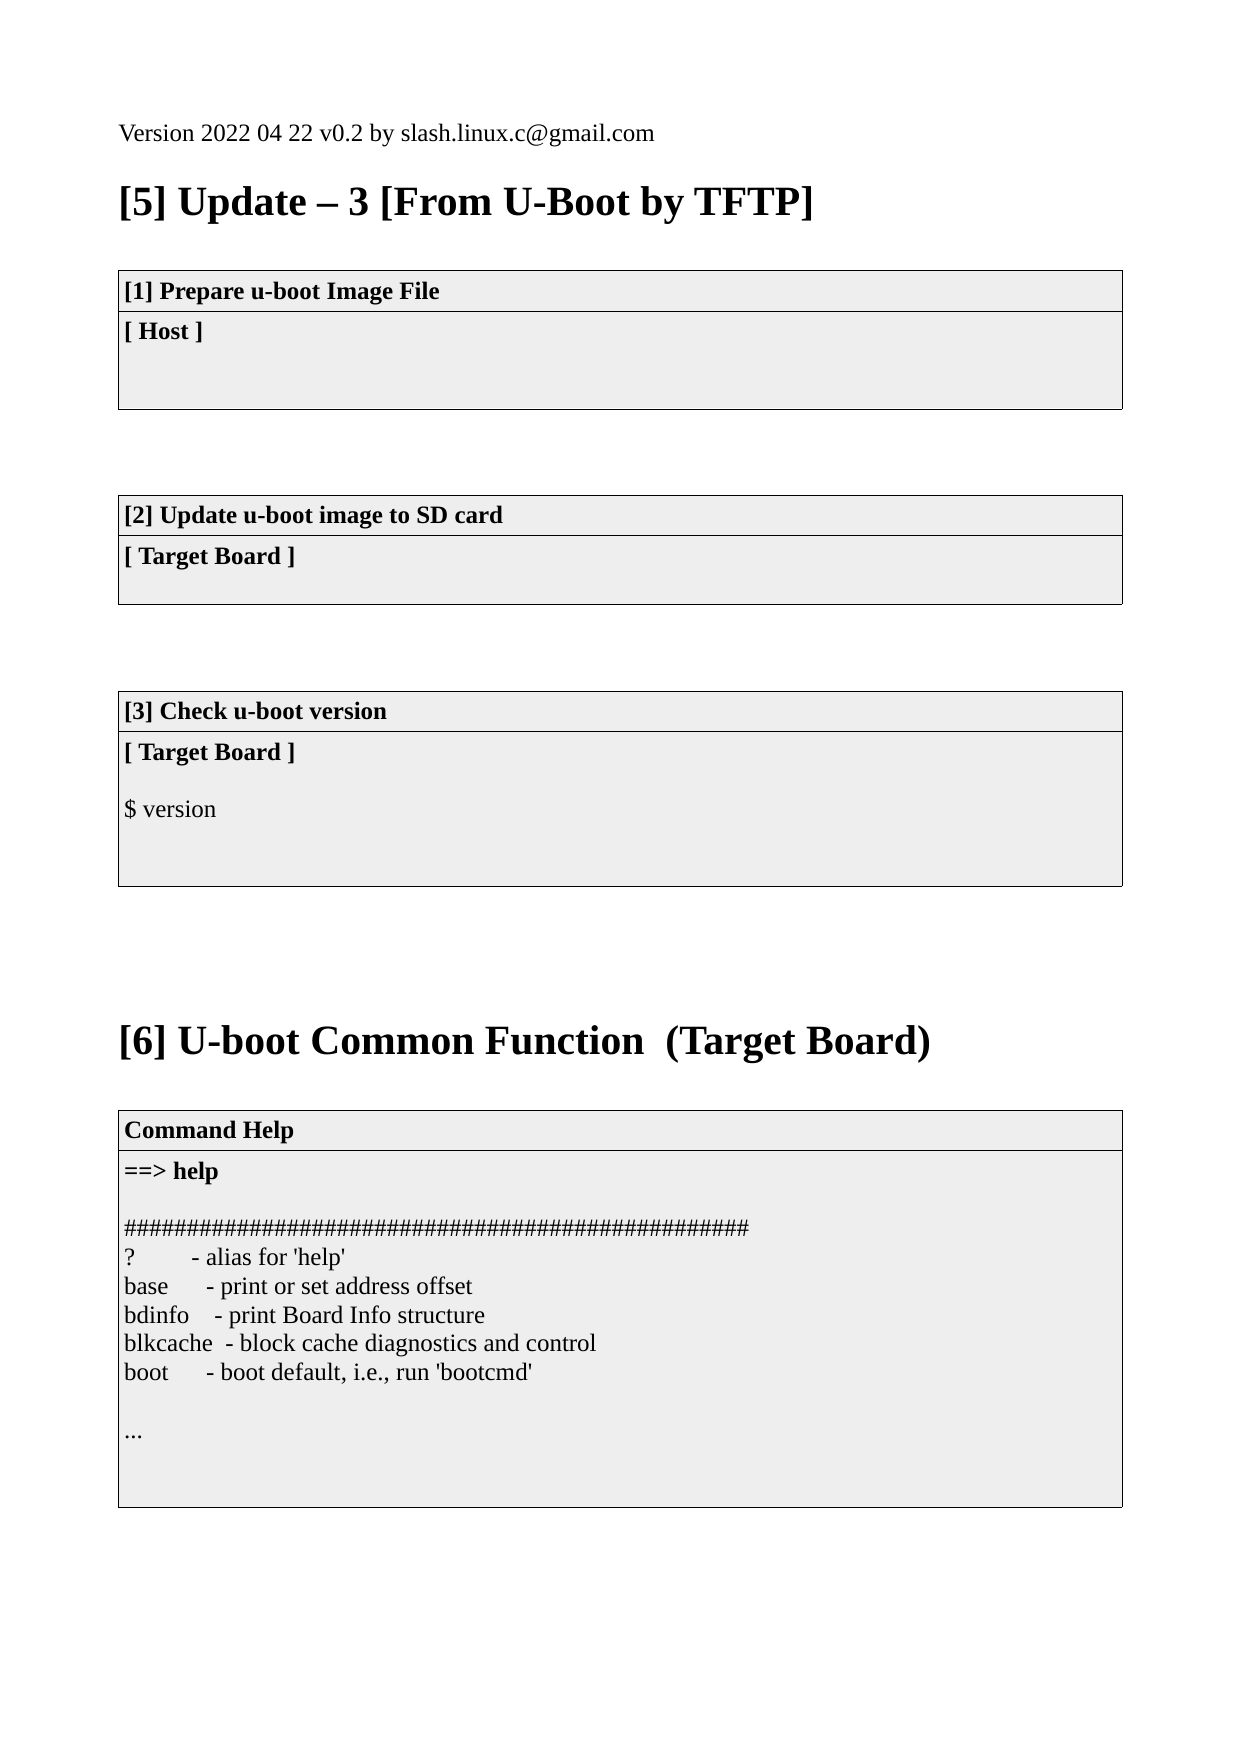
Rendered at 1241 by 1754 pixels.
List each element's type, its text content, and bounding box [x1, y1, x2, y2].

table_cell [ Target Board ] $ version [119, 732, 1122, 886]
table_cell ==> help ################################################## ? - alias for 'help' base - print or set address offset bdinfo - print Board Info structure blkcache - block cache diagnostics and control boot - boot default, i.e., run 'bootcmd' ... [119, 1151, 1122, 1507]
subtitle [5] Update – 3 [From U-Boot by TFTP] [118, 176, 1122, 258]
table_cell [ Host ] [119, 312, 1122, 408]
subtitle [6] U-boot Common Function (Target Board) [118, 1016, 1122, 1097]
table_header [2] Update u-boot image to SD card [119, 496, 1122, 535]
table_header [3] Check u-boot version [119, 692, 1122, 731]
table_header [1] Prepare u-boot Image File [119, 271, 1122, 311]
table_cell [ Target Board ] [119, 536, 1122, 604]
table_header Command Help [119, 1111, 1122, 1150]
